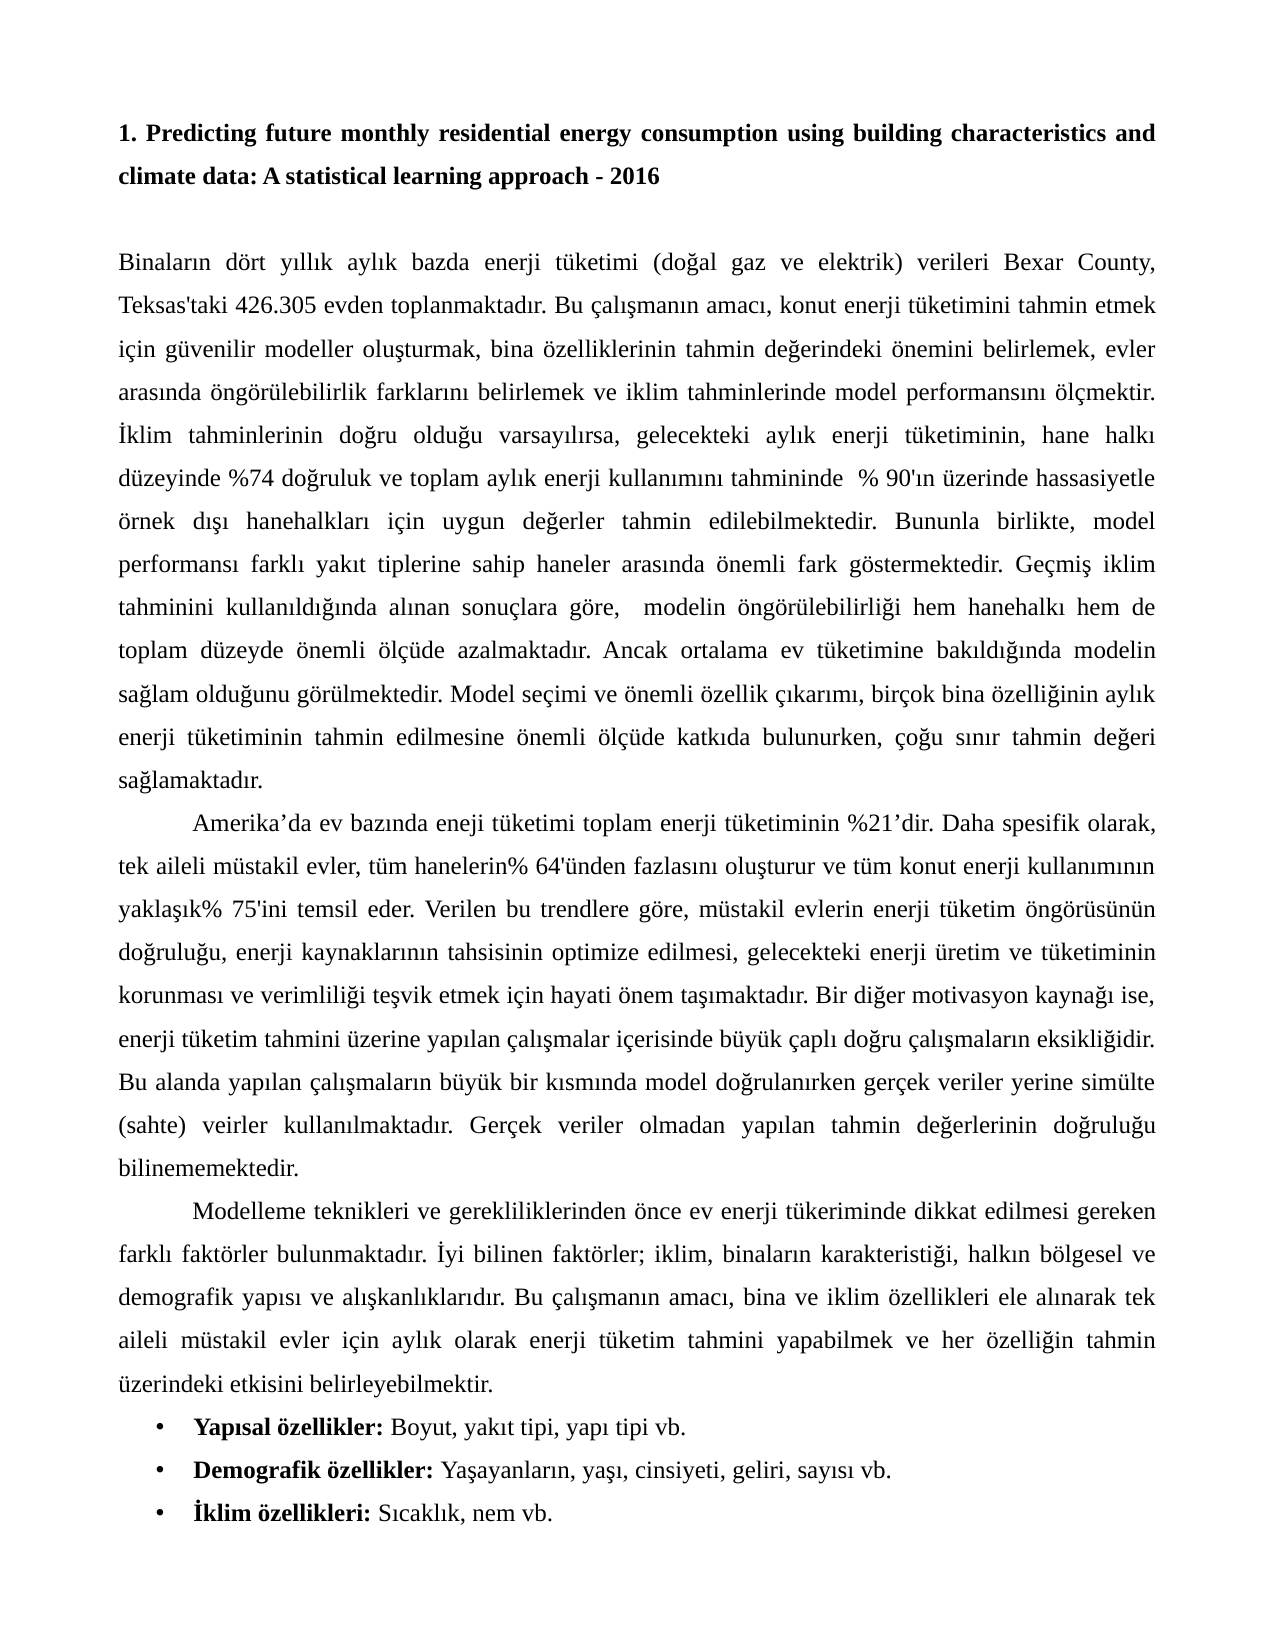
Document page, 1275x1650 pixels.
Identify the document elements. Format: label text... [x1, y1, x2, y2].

text Modelleme teknikleri ve gerekliliklerinden önce ev enerji tükeriminde dikkat edilmesi gereken farklı faktörler bulunmaktadır. İyi bilinen faktörler; iklim, binaların karakteristiği, halkın bölgesel ve demografik yapısı ve alışkanlıklarıdır. Bu çalışmanın amacı, bina ve iklim özellikleri ele alınarak tek aileli müstakil evler için aylık olarak enerji tüketim tahmini yapabilmek ve her özelliğin tahmin üzerindeki etkisini belirleyebilmektir. [118, 1196, 1157, 1397]
list Yapısal özellikler: Boyut, yakıt tipi, yapı tipi vb. [156, 1412, 1157, 1441]
text Amerika’da ev bazında eneji tüketimi toplam enerji tüketiminin %21’dir. Daha spesifik olarak, tek aileli müstakil evler, tüm hanelerin% 64'ünden fazlasını oluşturur ve tüm konut enerji kullanımının yaklaşık% 75'ini temsil eder. Verilen bu trendlere göre, müstakil evlerin enerji tüketim öngörüsünün doğruluğu, enerji kaynaklarının tahsisinin optimize edilmesi, gelecekteki enerji üretim ve tüketiminin korunması ve verimliliği teşvik etmek için hayati önem taşımaktadır. Bir diğer motivasyon kaynağı ise, enerji tüketim tahmini üzerine yapılan çalışmalar içerisinde büyük çaplı doğru çalışmaların eksikliğidir. Bu alanda yapılan çalışmaların büyük bir kısmında model doğrulanırken gerçek veriler yerine simülte (sahte) veirler kullanılmaktadır. Gerçek veriler olmadan yapılan tahmin değerlerinin doğruluğu bilinememektedir. [118, 808, 1157, 1182]
text Binaların dört yıllık aylık bazda enerji tüketimi (doğal gaz ve elektrik) verileri Bexar County, Teksas'taki 426.305 evden toplanmaktadır. Bu çalışmanın amacı, konut enerji tüketimini tahmin etmek için güvenilir modeller oluşturmak, bina özelliklerinin tahmin değerindeki önemini belirlemek, evler arasında öngörülebilirlik farklarını belirlemek ve iklim tahminlerinde model performansını ölçmektir. İklim tahminlerinin doğru olduğu varsayılırsa, gelecekteki aylık enerji tüketiminin, hane halkı düzeyinde %74 doğruluk ve toplam aylık enerji kullanımını tahmininde % 90'ın üzerinde hassasiyetle örnek dışı hanehalkları için uygun değerler tahmin edilebilmektedir. Bununla birlikte, model performansı farklı yakıt tiplerine sahip haneler arasında önemli fark göstermektedir. Geçmiş iklim tahminini kullanıldığında alınan sonuçlara göre, modelin öngörülebilirliği hem hanehalkı hem de toplam düzeyde önemli ölçüde azalmaktadır. Ancak ortalama ev tüketimine bakıldığında modelin sağlam olduğunu görülmektedir. Model seçimi ve önemli özellik çıkarımı, birçok bina özelliğinin aylık enerji tüketiminin tahmin edilmesine önemli ölçüde katkıda bulunurken, çoğu sınır tahmin değeri sağlamaktadır. [118, 247, 1157, 794]
list Demografik özellikler: Yaşayanların, yaşı, cinsiyeti, geliri, sayısı vb. [156, 1455, 1157, 1484]
text 1. Predicting future monthly residential energy consumption using building characteristics and climate data: A statistical learning approach - 2016 [118, 118, 1157, 190]
list İklim özellikleri: Sıcaklık, nem vb. [156, 1498, 1157, 1527]
